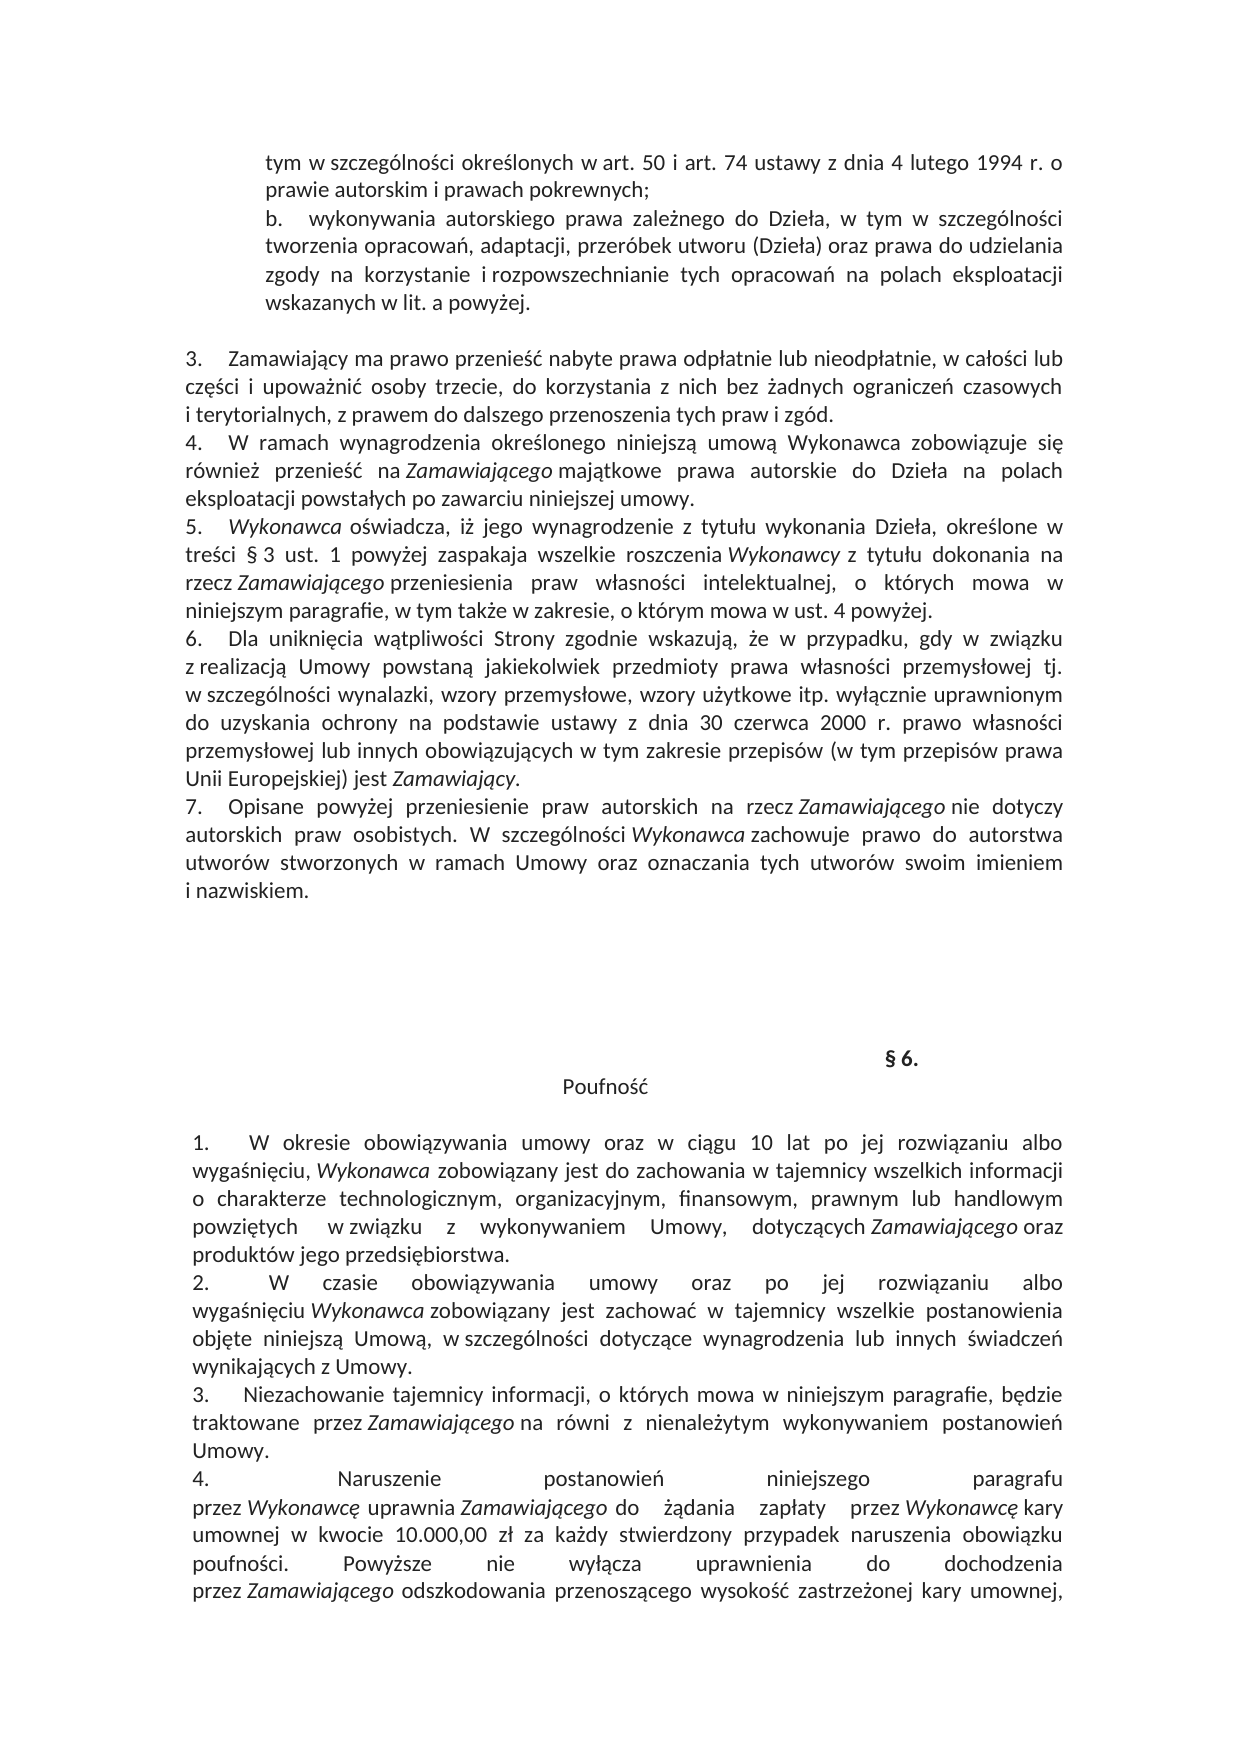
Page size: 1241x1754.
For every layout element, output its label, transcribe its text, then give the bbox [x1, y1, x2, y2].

text Poufność [148, 1072, 1063, 1100]
text 6. Dla uniknięcia wątpliwości Strony zgodnie wskazują, że w przypadku, gdy w związku z realizacją Umowy powstaną jakiekolwiek przedmioty prawa własności przemysłowej tj. w szczególności wynalazki, wzory przemysłowe, wzory użytkowe itp. wyłącznie uprawnionym do uzyskania ochrony na podstawie ustawy z dnia 30 czerwca 2000 r. prawo własności przemysłowej lub innych obowiązujących w tym zakresie przepisów (w tym przepisów prawa Unii Europejskiej) jest Zamawiający. [185, 624, 1063, 792]
text 2. W czasie obowiązywania umowy oraz po jej rozwiązaniu albo wygaśnięciu Wykonawca zobowiązany jest zachować w tajemnicy wszelkie postanowienia objęte niniejszą Umową, w szczególności dotyczące wynagrodzenia lub innych świadczeń wynikających z Umowy. [192, 1268, 1063, 1381]
text 7. Opisane powyżej przeniesienie praw autorskich na rzecz Zamawiającego nie dotyczy autorskich praw osobistych. W szczególności Wykonawca zachowuje prawo do autorstwa utworów stworzonych w ramach Umowy oraz oznaczania tych utworów swoim imieniem i nazwiskiem. [185, 792, 1063, 904]
text 4. Naruszenie postanowień niniejszego paragrafu przez Wykonawcę uprawnia Zamawiającego do żądania zapłaty przez Wykonawcę kary umownej w kwocie 10.000,00 zł za każdy stwierdzony przypadek naruszenia obowiązku poufności. Powyższe nie wyłącza uprawnienia do dochodzenia przez Zamawiającego odszkodowania przenoszącego wysokość zastrzeżonej kary umownej, [192, 1464, 1063, 1605]
text § 6. [148, 1044, 1063, 1072]
text 3. Niezachowanie tajemnicy informacji, o których mowa w niniejszym paragrafie, będzie traktowane przez Zamawiającego na równi z nienależytym wykonywaniem postanowień Umowy. [192, 1381, 1063, 1464]
text tym w szczególności określonych w art. 50 i art. 74 ustawy z dnia 4 lutego 1994 r. o prawie autorskim i prawach pokrewnych; [265, 148, 1063, 204]
text 3. Zamawiający ma prawo przenieść nabyte prawa odpłatnie lub nieodpłatnie, w całości lub części i upoważnić osoby trzecie, do korzystania z nich bez żadnych ograniczeń czasowych i terytorialnych, z prawem do dalszego przenoszenia tych praw i zgód. [185, 344, 1063, 428]
text 5. Wykonawca oświadcza, iż jego wynagrodzenie z tytułu wykonania Dzieła, określone w treści § 3 ust. 1 powyżej zaspakaja wszelkie roszczenia Wykonawcy z tytułu dokonania na rzecz Zamawiającego przeniesienia praw własności intelektualnej, o których mowa w niniejszym paragrafie, w tym także w zakresie, o którym mowa w ust. 4 powyżej. [185, 512, 1063, 624]
text 4. W ramach wynagrodzenia określonego niniejszą umową Wykonawca zobowiązuje się również przenieść na Zamawiającego majątkowe prawa autorskie do Dzieła na polach eksploatacji powstałych po zawarciu niniejszej umowy. [185, 428, 1063, 512]
text b. wykonywania autorskiego prawa zależnego do Dzieła, w tym w szczególności tworzenia opracowań, adaptacji, przeróbek utworu (Dzieła) oraz prawa do udzielania zgody na korzystanie i rozpowszechnianie tych opracowań na polach eksploatacji wskazanych w lit. a powyżej. [265, 204, 1063, 316]
text 1. W okresie obowiązywania umowy oraz w ciągu 10 lat po jej rozwiązaniu albo wygaśnięciu, Wykonawca zobowiązany jest do zachowania w tajemnicy wszelkich informacji o charakterze technologicznym, organizacyjnym, finansowym, prawnym lub handlowym powziętych w związku z wykonywaniem Umowy, dotyczących Zamawiającego oraz produktów jego przedsiębiorstwa. [192, 1128, 1063, 1268]
